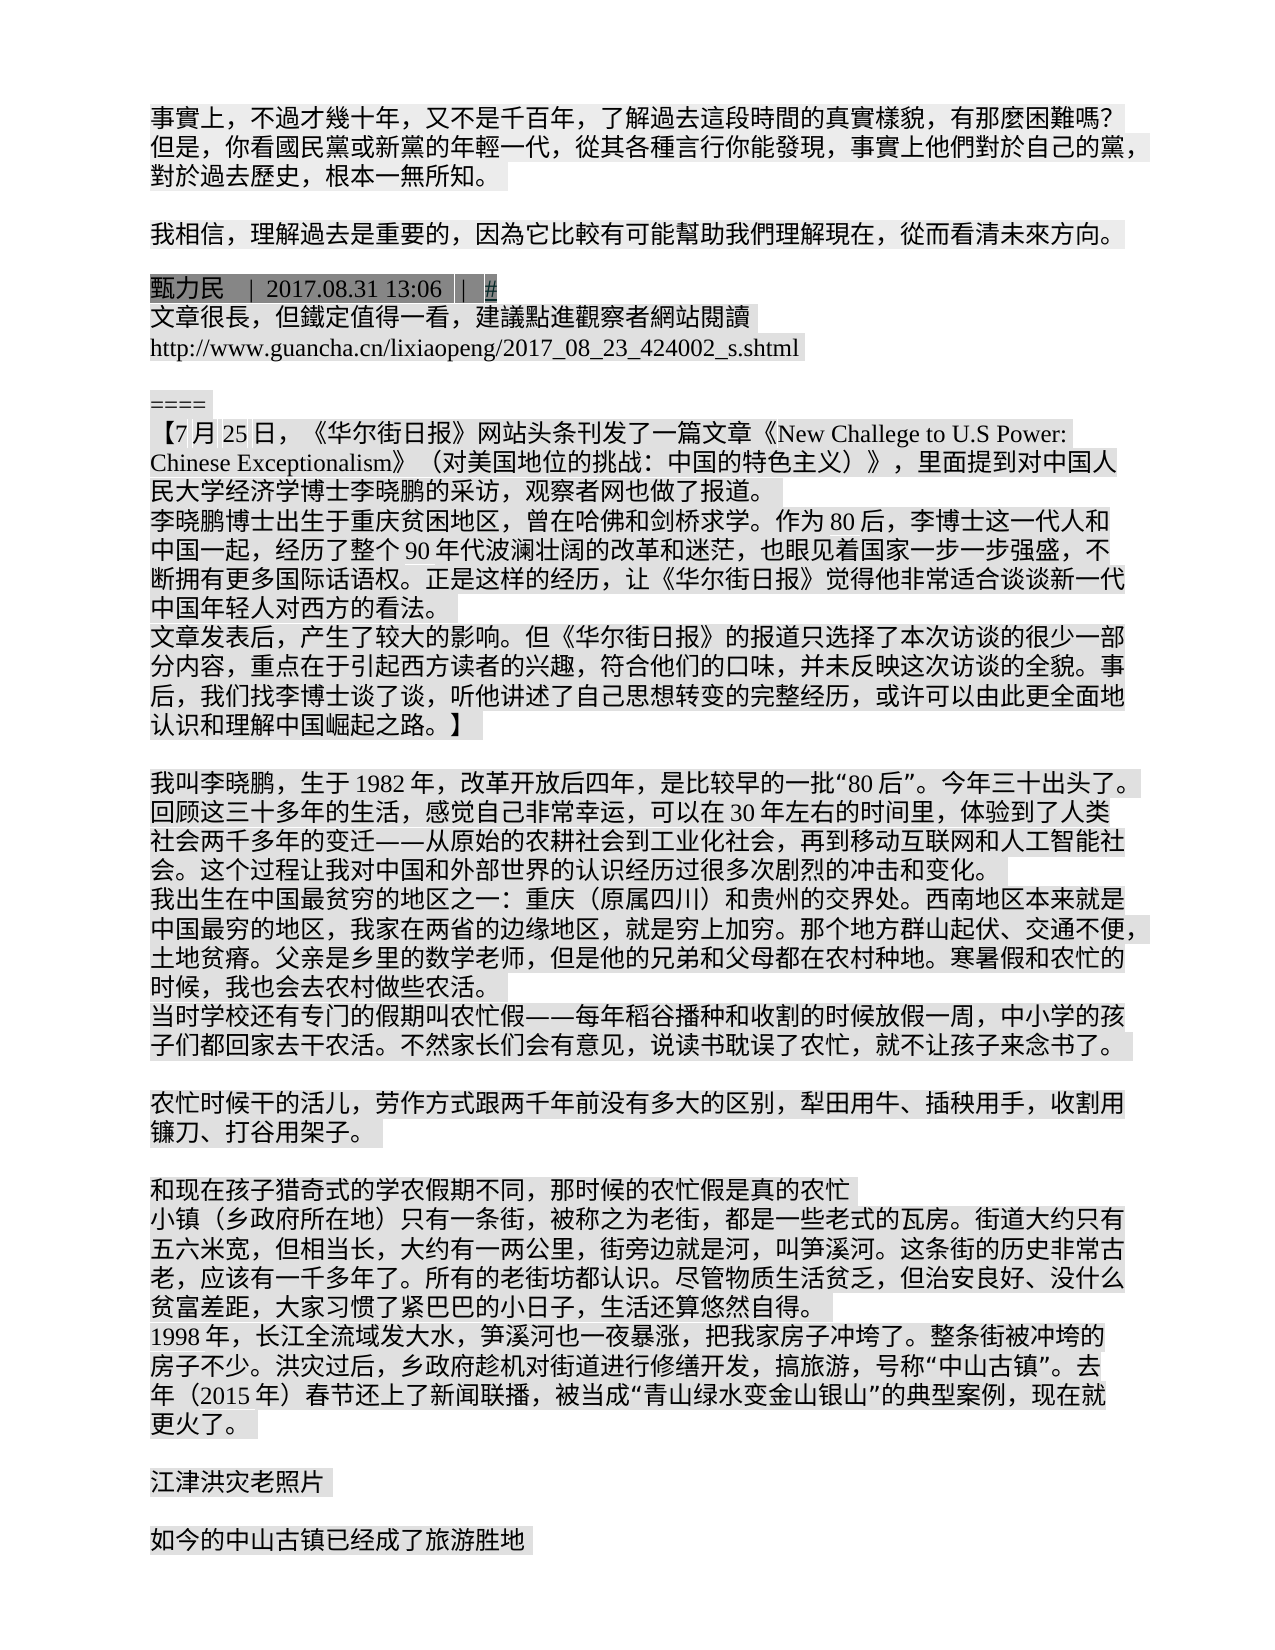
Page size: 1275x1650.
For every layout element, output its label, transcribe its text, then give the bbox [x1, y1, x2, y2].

text 甄力民 | 2017.08.31 13:06 | # [150, 274, 1125, 303]
text 文章很長，但鐵定值得一看，建議點進觀察者網站閱讀 http://www.guancha.cn/lixiaopeng/2017_08_23_424002_s.shtml ==== 【7月25日，《华尔街日报》网站头条刊发了一篇文章《New Challege to U.S Power: Chinese Exceptionalism》（对美国地位的挑战：中国的特色主义）》，里面提到对中国人民大学经济学博士李晓鹏的采访，观察者网也做了报道。 李晓鹏博士出生于重庆贫困地区，曾在哈佛和剑桥求学。作为80后，李博士这一代人和中国一起，经历了整个90年代波澜壮阔的改革和迷茫，也眼见着国家一步一步强盛，不断拥有更多国际话语权。正是这样的经历，让《华尔街日报》觉得他非常适合谈谈新一代中国年轻人对西方的看法。 文章发表后，产生了较大的影响。但《华尔街日报》的报道只选择了本次访谈的很少一部分内容，重点在于引起西方读者的兴趣，符合他们的口味，并未反映这次访谈的全貌。事后，我们找李博士谈了谈，听他讲述了自己思想转变的完整经历，或许可以由此更全面地认识和理解中国崛起之路。】 我叫李晓鹏，生于1982年，改革开放后四年，是比较早的一批“80后”。今年三十出头了。回顾这三十多年的生活，感觉自己非常幸运，可以在30年左右的时间里，体验到了人类社会两千多年的变迁——从原始的农耕社会到工业化社会，再到移动互联网和人工智能社会。这个过程让我对中国和外部世界的认识经历过很多次剧烈的冲击和变化。 我出生在中国最贫穷的地区之一：重庆（原属四川）和贵州的交界处。西南地区本来就是中国最穷的地区，我家在两省的边缘地区，就是穷上加穷。那个地方群山起伏、交通不便，土地贫瘠。父亲是乡里的数学老师，但是他的兄弟和父母都在农村种地。寒暑假和农忙的时候，我也会去农村做些农活。 当时学校还有专门的假期叫农忙假——每年稻谷播种和收割的时候放假一周，中小学的孩子们都回家去干农活。不然家长们会有意见，说读书耽误了农忙，就不让孩子来念书了。 农忙时候干的活儿，劳作方式跟两千年前没有多大的区别，犁田用牛、插秧用手，收割用镰刀、打谷用架子。 和现在孩子猎奇式的学农假期不同，那时候的农忙假是真的农忙 小镇（乡政府所在地）只有一条街，被称之为老街，都是一些老式的瓦房。街道大约只有五六米宽，但相当长，大约有一两公里，街旁边就是河，叫笋溪河。这条街的历史非常古老，应该有一千多年了。所有的老街坊都认识。尽管物质生活贫乏，但治安良好、没什么贫富差距，大家习惯了紧巴巴的小日子，生活还算悠然自得。 1998年，长江全流域发大水，笋溪河也一夜暴涨，把我家房子冲垮了。整条街被冲垮的房子不少。洪灾过后，乡政府趁机对街道进行修缮开发，搞旅游，号称“中山古镇”。去年（2015年）春节还上了新闻联播，被当成“青山绿水变金山银山”的典型案例，现在就更火了。 江津洪灾老照片 如今的中山古镇已经成了旅游胜地 我离开中山，是一级一级考试考出来的。当时还有一级行政区划叫做区，比乡高一级，比县低一级。1996年去区里面读初中，1997年到江津县城读高中。2000年从县里面考到了北京的中国人民大学。念完大学，在博士期间去英国剑桥大学做访学。后来又到美国哈佛做Research Fellow（大致可翻译为“研究员”）。现已回到国内，定居北京，以研究为业。 从中国最落后的地区，从两千年前的农业耕作式的生活方式，到大城市体验工业化社会的生活，又到英美感受西方现代化的生活，跟着大家一起，经历信息化、移动互联网的创新浪潮。人类从农耕时代走到今天，走了三千多年，我在这三十年里亲身体验了一遍，这是我的最幸运之处。 第一次思想颠覆：孔子到底是好人还是坏人 外部世界的快速变化，也急剧改变着我们的思想。我们这一代人对世界、对中国的看法经历了几次很大的变化。有的时候是完全颠倒过来：以前你认为正确的现在全部错了，以前你认为是错的现在全部正确了。而且更神奇的是：还可能再颠倒一次。 我出生的时候文化大革命已经结束五六年了。但文革的影响依然存在。文化大革命时期的宣传材料和图书，很多家庭还保存着。小时候去小伙伴家里玩，从他家床下的纸箱子里翻一些小人书，大部分都是文革期间出版的。其中我印象最深刻的是一套批判孔子的书。 文革批孔，砸烂孔庙牌匾 近年来有关《孔子》的影视作品也越来越多 文化大革命有一段时间批判孔子，把孔子说成是很坏的一个人，是奴隶主阶级的反动文人，成天就想复辟奴隶制度，反对社会进步，主张坚决镇压奴隶们的反抗。我不知道文革是什么，但小人书上的东西看得懂。小孩没有分辨能力，以为书上说的就是对的，认为孔子就是一个大坏蛋，而崇拜书里面跟孔子斗争的奴隶起义英雄。 过了几年，中央电视台播了一个纪录片，就叫《孔子》。那时候我家还没有电视机，对门买了，黑白的，只能收到中央一台，而且只有晚上才有信号，周围的街坊们晚上都跑到对门去看《孔子》。我看得半懂不懂的，但印象很深刻，因为前后对比太强烈了。这个纪录片竟然说孔子是一个伟人！是伟大的教育家，中国历史上的伟人，做出了很大的贡献！而且电视里面还告诉我们全世界有两百多个国家都有孔子像。 这是我第一次世界观的颠覆。第一次发现，原来这个世界对同一个人竟然可以有两种截然相反的评价。以前书上说他是坏人，坏透了。现在中央电视台里面又说他是好人，而且还是一个很伟大的人物。怎么会这样？好坏可以这样颠倒吗？ 后来我上了小学、初中，接受了改革开放的标准化教育，文革的影响慢慢褪去。政治课本上说，党领导人民推翻了三座大山、建立了新中国。但是，党在文革时期犯过很严重的错误，毛泽东同志对此负有不可推卸的责任，他的过错和功劳要三七开。经过改革开放，把文革的错误路线纠正过来了，坚持四项基本原则，以经济建设为中心，国家这才走上了正确的发展道路。对孔子的批判是“文革”时期极左路线的产物。这些，我全都相信了，不再对孔子是一个伟大的思想家、教育家有任何疑问，对毛的看法也与官方一致。 ——不过，家里的长辈们对毛的评价比课本上的还要更高一些。我的父母都来自于贫苦农民家庭，非常敬仰毛泽东。身边的长辈们也几乎都是如此。我还在读初中的时候，爸爸就给我买了一套四卷《毛泽东选集》给我看。我把这四卷翻得烂熟。不过我印象中家里从未挂过毛主席像，而且我们家三代人包括我在内，都不是党员。长辈们对毛的敬仰完全是出于一种朴素的感谢，感谢他让穷苦百姓过上了和平稳定、有尊严、能温饱的生活，而不是出于什么政治立场。 在信息闭塞的小山村，对中国和世界的差距，我并不了解。在读大学以前，我从未离开过重庆，重庆市的市区也只去过那么三四次。政治课本上告诉我们，西方的资本主义制度是腐朽的、反动的、剥削劳动人民。我对此深信不疑。 中学时期，我努力的学习中国政治和中国革命史，崇拜毛泽东、周恩来、邓小平这一些政治领袖。高考的时候，我的政治科目成绩是重庆市第一名。 粮票 我家的生活水平在改革开放以后提高很快。小学的时候还有粮票——每个人每个月吃多少斤大米都要根据粮票配额供应。在配额内，国家统购统销，价格比较便宜，超过配额的部分则花钱也买不到。一个青少年男子的配额是最高的，一个月可以吃32斤粮。我对这个数字印象深刻，每天都盼望着长大，盼望着到了中学以后就可以一个月吃32斤大米了。但等我真的上了中学，粮票制度就废除了。 粮食放开以后，镇上也通自来水了。以前是自己去河里挑水，家里有个大水缸，慢慢镇上开始修自来水管了，一家一户铺进来。 后来政府又投资建了电视转播站，买了卫星信号接收器，给家家户户接入有线电视。我们家也买了一台很小的黑白电视机，可以看见中央一台和二台。1992年，邓小平南巡讲话以后，经济更好了。之后，我们家就买了一个长虹的彩色电视机。家家户户生活的改善很明显，吃的、穿的、用的都有提高。 到乡里的公路很早以前就有，但往农村延伸是在七八十年代。公路修好之后，随着政策放宽，有很多做小买卖的生意人开始跑货物贩运。当时有中山、太和、常乐三个乡镇，大家约定中山三六九赶集，常乐二四八，太和一五七。每三天轮换一次，逢十就都休息。到了赶集这天，周围乡镇所有的人都来这里买东西，小商贩在街上摆摊，各种花色的衣服布料最受欢迎，商品经济日渐繁荣。 第二次思想颠覆：我们普遍相信中国会崩溃 等我1997年到县城读高中以后，和中国以外的事物有了第一次亲密接触。外国的商品开始在县城里出现了，但是很贵。比如电池，国产的电池比较便宜，一块钱一对，而日本产的金霸王电池，十块钱一对，特别特别贵。但使用的时间很长，品质可靠。我们用来练习英语听力的随身听和磁带机，日本索尼的价钱是国产的好多倍。运动鞋，美国的阿迪达斯和耐克，也比国产品牌贵很多。这些外国货，只有家里很有钱的同学才买得起，可以在同学们面前炫耀。西方商品已经进入我们的生活，足以让处在偏远地区县城的我也感受到西方和中国的差距。 这段时期我在思想上受中国特色社会主义教育，没有太大的变化。对我思想刺激比较大的是1999年美国轰炸南联盟大使馆这个事。以前教科书上宣传美国是资本主义帝国主义的头子，大家都觉得美国很坏，但到底怎么个坏法，没有感觉。直到1999年，美国人在轰炸南联盟的战争中，用导弹攻击了中国驻南联盟大使馆，炸死了我们的外交人员，我们才第一次强烈的感受到来自美国的敌意和对国家的威胁。 当时的中国民众群情激奋抗议美国轰炸行为 那一年我17岁，和几个同学印发了一批传单到街上散发。传单上没什么特别的内容，无非就是把新闻报道重复一遍，并表示强烈抗议。我们在通过这种方法来表达愤怒。我们从小接受的历史教育，中国近代以来就不断地遭到西方列强入侵。但那都是历史，这是第一次在现实中感受到国家被欺凌侵略。这种愤怒的感觉是很强烈的，我们不能容忍中华民族再次受到这样的侮辱。 一年后，我抱着这样一种感情到北京开始念大学。 刚进校的时候宿舍没有网络，上个网得跑到校外的网吧去。大一下学期，学校开始在学生宿舍里铺设网线。我在2001年上半年，跟寝室另一个同学凑钱合伙买了一台电脑，是一个台式机，放在寝室上网。 没过多久，9·11事件发生了，美国的世贸双塔遭遇恐怖袭击，大楼倒塌、死亡上万人。当时，包括我在内，全班同学听到这个消息都非常高兴，欢呼雀跃——太好了，美国终于被人教训了！ 此时距离美国袭击中国南联盟大使馆才两年。我们都觉得美国非常可恨，但是也已经知道它很强大，拿它没什么办法。看到它的大楼被飞机撞塌、死了那么多人，而且还都是精英分子，觉得非常开心。 9·11事件不仅是美国的转折点，也是世界的转折点 第二天上课，同学们都无心听课，觉得应该放假庆祝。学校和官方没有任何表态，还是要正常上课。国内的一些文化名人比如余杰发文章批评我们，说我们这种思想是可笑、荒谬的。恐怖袭击是对全世界文明的挑战，是一个巨大的悲剧，中国人绝对不应该幸灾乐祸。 情况变化得很快。没过多久，美国要报复，去攻打阿富汗和伊拉克。这个时候我和很大一部分同学竟然完全支持美国的行动。我们的思想在这段时间发生了剧烈的变化，觉得美国打阿富汗和伊拉克是一件非常正义的事情。特别是打伊拉克。伊拉克总统萨达姆是一个独裁者、暴君，他统治下人民民不聊生，美国推翻他的统治是一件很正义的事情，每次听到美军又打下哪个城市，我们都感到欢欣鼓舞。 从9·11事件到美军攻打伊拉克，也就一年的时间，为什么我们的思想会变化那么大呢？ 这是因为，我们进大学以后接受的思想、看到的东西，和高中时代完全不一样。以前课堂上讲的是国家编订的教材，到了大学，特别是有了网络以后，接触的东西就全变了。 法学院的老师们都是海外留学回来的，其中以从德国、美国回来的最吃香，其次是英国和日本。他们全盘接受了西方法律思想，在课堂上讲授的东西，无非就是美国的民主制度就是好、英国的法治传统多么悠久、德国的法律体系又有多么完善……而中国则不民主、不法治、不自由、没有人权……总之就是全面落后。 90年代的网吧 不仅课堂上老师们这样讲，网上也这么说。那时候国内网络正在建设中，各方面的管理很松散，网上发什么文章都没人管。我看了很多网络文章，各种所谓的高层揭秘，关于历届中国政府高层的各种负面消息满天飞，而中国古代的历史也完全是暴君统治的历史，独裁专制、暗无天日。现在想起来当时看的很多网络文章都是造谣，没有根据的胡说，但当时不知道，反而深以为然。 网络把中国很多深层次的问题暴露出来了。从被严格控制的官方媒体渠道中撕开了一条缝隙。当时中国确实有很严重的问题，最严重就是官僚体系的腐败。我从小也有很深刻的感受。 初中的时候，学校的老师们组织过罢课。因为乡镇政府拖欠老师的工资——这在九十年代在全国都十分常见，大家普遍相信拖欠的工资被政府官员贪污或用于吃喝腐败了。初二那年，有一天晚上我的英语老师从亲戚家吃完酒出来，被六个流氓拦路抢劫。这些人喝醉酒，抢走了他所有的钱物，还要把他丢到河里淹死。在河边被路过的人发现才未能得逞。那帮人第二天被镇政府抓起来了，老师被打到住院，结果这批人竟然很快就被释放了。老师们认为这是走关系和行贿的后果，于是开始罢课、上访。由于教学秩序不正常，我被迫转学。 1998年大洪水，把我家的房子冲垮了。后来一直好多年，我父亲就住在学校提供的一个小房子里，没有空间再给我住。我在外面念书是住校，放假回家就临时给我找地方。我回家一般是寒假和暑假，我父亲的学校也放假了，他便在图书室里铺了个床给我睡，好多年都是这样。当时灾民很多，我们家还算情况比较好的。但就是这样的情况，在救灾过程中，依然出现了镇政府官员贪污救灾款、救灾物资的现象。这让我们非常愤怒，又有很多街坊参与组织上访、告状。 类似的事情还有很多，政府的官员，从小就给我留下了十分腐败的印象。我考大学的时候报考法学专业，也是因为有这么一个理想，认为法律、政治这种东西能够改变中国的现状。 当时我十七八岁，觉得这些东西肯定要改变，但不知道要怎么改变。我有了这些经历，又受到大学课堂上老师们宣传的、网络上文章讲的西方民主法制的影响，思想很容易就发生了改变，觉得西方的政治体制非常好，应该用它来改变中国。我开始认为，中国的政治体制，是非常坏的，中国历史，也非常糟糕。 这是我自孔子从坏人变好人以后，遭遇到的第二次思想颠覆。我发现以前所相信的东西竟然又都是错误的或者虚假的。 那时候我和身边的同学们普遍相信，这个国家的体制用不了多久就会崩溃，后来的人一定会学习欧美走美式自由民主的道路。当时我们人大法学院有几位法学泰斗，已经退休了，年轻老师嘲笑他们是“社会主义法学的最后堡垒”。在年轻一代，无论老师和学生，我感觉已经没人再相信什么“社会主义法学”了。大家全都是学的西方那一套东西。 市场上类似的书也很多，我印象很深的是一套在美国生活的华人写的介绍美国制度的书，叫《近距离看美国》。其中有一本叫做“总统是靠不住”的，讲的是尼克松的水门事件。这个事情在中国看起来令人觉得不可思议：一个总统犯了窃听政治对手的错误，这看起来并不是什么大不了的事情。但美国的体制通过一套一套的程序，居然就让他下台了。在这过程中，他试图让司法部长干预调查，但是在制度面前败下阵来。 尼克松因水门事件下台，这在当时的中国看来是不可思议的事情 难道中国不也应该有这样的制度吗？我看到有很多中国的官员犯的错误严重的多，却依然可以在自己的位置上高枕无忧，这显然是应该改变的。 大学四年，我花了很多的时间，在图书馆里阅读了很多西方的社会、经济学、法学名著。我想要深入的了解西方的政治经济体系，将来可能对中国的改革有好处。都是那些很传统的启蒙思想家写的西方经典，比如孟德斯鸠《论法的精神》，卢梭《论人类社会不平等的起源》，此外看了很多关于美国宪法的书，诸如美国制宪历程、美国著名的宪法案例集等等。 看书、上网、听课，从各个角度我得到的信息都是一样的：中国落后了，西方才是人类文明的灯塔，我们应该努力让中国变成西方的样子。像张维迎、茅于轼这些媒体上经常出现的鼓吹中国只有走西方自由民主道路的“舆论领袖”，被我们视为先知和英雄。 2003年，发生了一件轰动一时的大事。一个叫孙志刚的年轻人在广东被城管抓起来打死了。当时中国有收容遣返制度：如果到北京、深圳、广州这种大城市而没有合法居住证明的，可能会被城管、警察抓起来遣返回老家。在这个过程中，被遣返者的人身自由会遭到限制，中间就可能被监管人员敲诈勒索或者虐待。 在有一次班会课上，班主任老师跟我们讲，说学校来了一个新老师，手续还没有办好，突然间这个人就消失了。学校四处打听，才得知是因为出门逛街遇到警察查证件，被当成无业流民收容，送到昌平去筛沙子了——也就是先在京郊地区强制劳动一段时间，把回家的火车票钱挣出来，再遣返回到老家去。后来学校派人去给接出来了。 在强制收容遣返过程中，出现人员意外死亡的情况应该并不少见。但孙志刚事件能影响这么大，主要还是因为他是一个刚毕业的大学生，容易引起大学生这个群体的共鸣——谁也不想以后出来工作会莫名其妙被人抓起来打死。这个时候中国重点高校几乎全部铺通了网线，大学生们都可以在宿舍自由的上网，高校的网络群体出现了，网络舆论爆发的条件已经成熟。 孙志刚死亡事件爆出来之后，有记者去深入调查了这个事情，文章便在网络上迅速的传播，大家非常愤怒，人大法学院几个博士还签名上书，要求彻查这个事情。我们在网络上不停的呼吁、抗议，甚至还商议组织在某一天在北京、上海、广州、深圳示威。活动最后没有组织起来。但是已经造成了很大的舆论压力，惊动了中央高层。最后这件事情得到了比较妥善的解决：两个主犯被判处了死刑，还有几个从犯被判处了无期徒刑，判的非常重。很快，政府宣布废除收容遣返条例，对无业游民从强制收容遣返改为非强迫性的救助。 孙志刚事件后，收容遣送制度被废除 孙志刚事件可能是中国进入网络社会的一个标志性事件。网络言论并不限于为孙志刚伸冤，而是纷纷指向整个国家体制。这种言论在网上影响力之大、传播范围之广泛，说明在会上网的大学生群体中间，已经有了一定的共识：中国的政治制度一定要做某些彻底的改变。大家普遍认为西方世界非常美好，中国的制度则应该学习西方。普遍的说法是，等改革开放以后的新一代年轻人成长起来，中国就一定会全面学习西方。 这种思想一直持续到2008年我出国以前。 第三次思想颠覆：中国确实有很多很厉害的地方 出国以前，我逐步也意识到中国变得越来越强大，而并非网上有些文章讲的那么一无是处。随着中国经济持续高速增长，网络上、课堂上、社会上有关中国前途的争议越来越激烈，并不再是那么一边倒了。2004年，我的一个讲经济的老师，在课上给我们说：他们去美国、英国玩，从国外买东西带回国内，打开包装发现尽然都是made in china。这种情况已非常普遍。听到这种事情，很难不对中国产生一种自豪感。 中国成为“世界工厂”这个词已经流行起来，在报刊杂志上频繁出现了。我们知道工业革命之后，英国是世界上最强大的国家，是老牌世界工厂。现在中国也成为了世界工厂，这似乎很是一件了不起的事才对。但也有一种声音说，中国制造是低端制造，而且是以牺牲底层劳动者的健康和生态环境为代价换来的，发展模式不可持续，真正高端的东西还是在发达国家。 2007年的时候我和一个同学辩论。他认为中国快完蛋了，粗放的经济增长已经耗尽了这个国家的自然资源和劳动力资源。我认为中国经济仍然会高速发展，并不会崩溃，中国有足够的时间在经济正常发展的过程中逐步推动政治体制改革，最终走上西方自由民主道路。他举了很多例子，说中国的高端产业跟世界先进水平还差的很远，根本没有希望追上。 当时我觉得，这个东西可以一步一步来的。我们二十年前什么状态，现在是什么状态？中国的产业链虽然低端，但薄利多销，挣的钱也不少。只要有钱，高端的产品我们可以投入研发、可以收购、可以招聘外国的高级人才。总之，只要经济发展起来，这些差距都是可以追上来的。我当时已经有这种思想了，觉得中国在经济上可以变得强大，但这样的想法还不足以改变我对东西方政治体制的认识。 另一件促使我思想转变的大事情是美国2007年爆发次贷金融危机。我喜欢上网看《经济学人》网站上的文章，2007年以前的《经济学人》，总说中国这不好、那不好，都是问题。但是美国金融危机爆发以后，《经济学人》上集中发了很多文章，说美国出现了这么严重的问题，中国却还在高速增长，这是西方世界始料不及的。很明显能感觉到，西方世界已经有很大一部分人认为中国崛起是一个不可阻挡的事情。特别是2008年中国奥运会，让西方对中国刮目相看。但也有一些舆论领袖认为，政府花大量的钱，建了很多豪华的体育场馆，是一种可怕的浪费，就是为了一个面子工程，奥运一过，这些提前透支的财富会让国家经济陷入萧条。 奥运会过后，我就去了剑桥。剑桥是一个很古老、很漂亮的地方，我以前没有在那么漂亮的地方学习和生活。我是抱着朝圣的心态去的，那地方对读书人而言确实是一个圣地。在剑桥的生活很愉快，但也让我观察到了西方社会存在的问题。 跟国内一个很直接的对比就是银行系统。到了剑桥第一件事情是要办一张银行卡，首先没有排号机。中国任何银行都有排号机，而在英国的银行只能人工排队，效率很慢。在银行窗口提交了所有证件、办完所有手续以后，还需要至少等七个工作日，银行会把卡寄到我的地址去。我觉得很惊讶，在中国办一张银行卡是一件很简单的事情，直接有办卡机、身份证一扫就可以打出来。我很震惊：为什么西方发达国家效率低到这种程度？ 我去坐伦敦的地铁，比北京的更破，价格却是北京地铁的几十倍！一张地铁票四五英镑，价值六十多元人民币，而北京当时是两块钱随便坐。伦敦这个城市好像也就这么回事，没有多么好。伦敦金融城还可以，但跟上海陆家嘴相比也差的很远。我去了英国很多城市，感觉这些个地方，文物古迹自然风光倒是很值得一看，但看不到一个世界强国的痕迹。 伦敦地铁站 上海地铁站 在英国各地，都有人乞讨。我去苏格兰旅游，一些看起来穿着很时髦的年轻女士也坐在街上乞讨要钱。冬天大雪天，走在剑桥的街上，有乞丐抱着一条狗要钱，我也会给他一个英镑。我觉得这个社会还是问题很多的。 后来我又获得了去哈佛做研究的机会。到了美国以后，我对西方世界的看法变化就更大了。哈佛是一个很开放的学校，跟剑桥差异很大。剑桥保守、严谨，大家更关心纯学术，而对外部世界最新的变化不太敏感。哈佛这不一样，每天都在讨论热门话题。而当时中国就是最热门的话题。 这时已经是2010年。金融危机以后这个世界变化很大。我发现，原来有很多美国一流的学者竟然也认为中国非常厉害。他们认为中国崛起会挑战美国的世界霸主地位。 在国内，我听到的基本都是关于中国如何如何差，而美国如何如何好的言论。我想不到中国在美国精英们眼里，竟然已经如此强大。这样看来，中国还确实是有很多很厉害的地方。 我在哈佛的同事中有一个在中国工作多年的日本朋友，曾经担任日本央行驻中国的研究部门负责人。他告诉我中国一定会超越美国，还给我看了很多他的研究材料。大量的数据表明中国在2008年的经济结构大约相当于日本在20世纪六七十年代而不是八九十年代。就算房价像过去几年一样继续一路狂奔，中国要重蹈日本泡沫经济的覆辙，也至少还有二三十年的高速发展空间，而那个时候中国的经济总量肯定已经大大超过美国了。我认为他的材料很有说服力，同时也决心在未来二十年为中国找到解决金融地产畸形发展的方案。 美国社会跟英国社会比，问题可能更多。比如流浪汉、乞讨的现象比英国更严重，贫民窟在各大城市随处可见。在地铁站台上，时不时就会钻出来一个人，向我讨钱。这种情况很普遍。 此外，美国的社会治安也比英国更糟糕。在大城市，中国人都不敢去downtown黑人聚集区这样的地方。我的邮箱经常收到哈佛或者波士顿警方发的一些消息，说城里又发生了枪击案或者有人因为抗拒抢劫而受伤，提醒大家遇上了抢劫不要反抗。在中国学生中流传着一个经验：钱包里带上20美元现金，遇到抢劫就给劫匪。如果多于20美元损失比较大，但如果少于20美元，劫匪可能就会伤害你。这似乎是一条劫匪们的潜规则。 美国黑人聚居区 在中国的城市，治安状况要明显好得多。大晚上一个人出去随便逛，绝对不会有安全上的担心。这也带动了夜市经济的繁荣，晚上出来吃吃喝喝四处闲逛成了许多普通中国城市居民的生活习惯。美国社会不仅离一个理想社会有差距，就算跟中国社会比起来，也有很大差距。中国在城市基础设施建设方面也和美国全方位拉开了差距。落后的公交系统，脏乱破旧的城市街道，坐地铁也不够方便，银行的服务效率则跟英国一样低下。 在哈佛那段时间，《华尔街日报》发了一篇比较轰动的报道，一位被称为“虎妈（Tigher Mother）”的华裔母亲讲述自己培养孩子的经验。这位母亲用中国式的严厉教育培养出了两个非常优秀的孩子，她坚信中国的教育模式比美国更好，对孩子的严格要求不仅让他们更优秀，还可以让她们更快乐。她认为快乐不是依靠放任自由获得的，而是通过严格要求和训练让孩子不断取得进步，从进步中获得。 虎妈和她两个优秀的女儿 她讲了两个故事，一个故事是跟自己的女儿斗争，强迫她练习钢琴。这个过程十分辛苦，但女儿在掌握了钢琴技巧以后可以在学校登台表演。表演成功令女儿激动万分。虎妈认为这才是父母给予孩子的真正的欢乐。而她有一个美国朋友，对女儿非常放任，任凭她荒废学业，胡吃海喝，最后他女儿长得很胖而又什么都不会，当父亲的还叫她“我最美丽的天使”。但他女儿私下告诉“虎妈”，她知道父母在骗她，自己既自卑又抑郁。 “虎妈”的文章向西方世界表明了中国人对自己文化的自信正在恢复。中国的教育模式很明显优于西方。即使在西方国家内部，华裔培养出来的后代总体而言也比外国小孩优秀。在美国和英国的大学里，华裔大学生所占的比例，远远高于他们在总人口中的比例。越是顶级名校，这种趋势就越明显。 早在2004年——我还完全沉浸于从经济政治上学习西方道路的年代——我就写了一本书，叫做《学习改变命运》，认为中国不应该被西方所谓的“素质教育”所迷惑，应该坚信应试教育就是最好的素质教育，学好数理化就是最好的素质。当时的主流舆论对高考制度口诛笔伐，认为它作为科举考试的遗毒被现代西方素质教育取代是历史的必然。《学习改变命运》可能是国内第一本系统为中国考试制度和基础教育体制辩护、反对抛开考试谈素质的畅销书。虽然中国在政治经济体制上全面落后于西方，但至少在基础教育方面做的很好，数学物理的基本逻辑没学扎实就去搞什么创造性思维，就是在祸害我们的下一代。 《学习改变命运》是我第一次以公开的形式发声，反对中国盲目学习西方。虽然只局限在基础教育这么一个很小的领域，但火种已经埋下。等我读到《华尔街日报》有关虎妈的报道时，仿佛找到了知己。 十多年前有关基础教育的思考，这些年对中国经济的观察，到英美留学的感受……这些东西都串了起来，让我开始有了一种朦胧但明确的想法：中国这些年的经济高速增长，不是偶然，也不是因为简单的学习西方，而是因为我们从文化教育到政治经济，都有一套不同于西方甚至可能是优于西方的东西。中国的制度，不是大部分落后和局部有优势，而很有可能是整体上优越于西方。 这个国家会好吗 回到中国以后，我带着这个想法去读很多书，回想自己过去多年的所见所闻，很多困扰自己多年的疑问逐渐变得清晰起来。 2011年的4月19日，我读到了张五常写的《中国的经济制度》。他在书中公开宣称，中国的经济制度是全世界最好的。张五常与一般的经济学家不同，他是被西方主流经济学认可的大师。他这样讲，实在是对我颇有些震撼。书中有一句话令我有茅塞顿开之感： “我可以在一个星期内写一本厚厚的批评中国的书。然而，在有那么多的不利的困境下,中国的高速增长持续了那么久,历史上从来没有出现过。中国一定是做了非常对的事才产生了我们见到的经济奇迹。那是什么呢？这才是真正的问题。” 张五常把中国经济制度的优势归结于县一级地方政府之间存在的竞争。受他的启发，我把多年的理论串起来。我硕士是区域经济学，博士是城市经济学，都是研究中国的地方经济。在硕博期间，我跟着我的导师走遍了中国很多很多地方，和地方政府有很多接触和沟通。我所看到的是，中国政府在推动经济发展方面可以说是殚精竭虑，花了巨大的心血，把经济发展起来，让人民过上更好的生活。我见过的几乎所有市县区的书记、市（县、区）长以及规划、发改这些重要部门的领导，都在超负荷的工作，“五加二、白加黑”是常态。背后当然有一些贪污腐败的事情，但政府官员们努力的成绩仍然应该充分肯定。 中国的政治生态中，一个人被提拔起来，也许需要走后门、跑关系，灰色收入也广泛存在。但基本前提仍然是：必须要在自己的职位上干出成绩来才可能被提拔。操守有问题被提拔的不少，但能力平庸、没干出成绩来就被提拔的很少很少。官员晋升的竞争机制非常激烈，我们在各地调研过程中，明显感觉到，如果某个地方经济增长快、GDP高，地方官员就会自信满满地向我们介绍经验。有的地方经济增长比较慢，官员介绍经验的时候都缺乏信心，比较紧张，压力也很大。GDP考核机制让地方政府竞争性的去搞投资、拉项目、招商，成为中国经济增长的重要动力。有很多人预言这种做法会导致经济崩溃，然而这样的预言总是失败。 把张五常的理论和我所接触的实践结合起来之后，我重新来认识中国的政治经济制度，发现它确实有很多优于西方政治经济制度的地方。我是研究城市经济学的，但是我的博士论文相当离经叛道，纯粹是在一个宏观经济学的方面写的论文，主题很大，力图构造一个新的经济学理论来解释中国的经济。 最终思考的成果，就是我在2012年以博士论文为基础修改出版的《这个国家会好吗——中国崛起的经济学分析》一书，这本书在张五常的基础上对中国经济制度作了更全面的阐述，也标志着我再一次完成了巨大的思想转变——从坚信中国应该走西方道路，变为坚信西方应该学习中国走中国道路。 在这本书里面，我认为中国制度的优势在于：把市场经济制度和职业化的政治家制度结合起来，实现了市场与政府的合理分工，并维持政治和资本的势力均衡。 在政治制度上，我认为政治家的选拔不应该采取公开竞选、一人一票的形式。口头承诺和舞台表演的竞选更适合挑选演员而非官员，也更适合利益集团在幕后进行操纵。政治治理是一项高度复杂的工作，政治家应该以政治为终身的职业，从基层做起，终生学习和锻炼如何管理政府。不能让什么影视明星、房地产商、投资银行董事长之类的社会名流，前半生拼命赚钱，在专业领域功成名就之后，半路出家来“玩”政治。只有在政治实践中经受住了物质利益的考验、干出了有利于国家和人民的真实成绩的人物，才能被提拔到更高的位置上。当总统的，应该先当好州长；当州长的，应该先当好市长县长。像奥巴马和特朗普这种毫无政治实干经验的人直接当总统，对国家的长治久安并无益处。这方面，西方应该向中国学习。 在网络时代，中国的政府明显比西方国家表现出更强的适应能力。大部分网络热点问题都能得到迅速的回应和公正的解决，很多官员因为网络曝光了他们的错误言行而被免职、撤职甚至坐牢。孙志刚案件引发的舆情看起来是对旧体制的冲击，但政府迅速严惩罪犯并取消了收容遣返制度。我后来又参与过邓玉娇刺死官员案、刘涌死缓案的网络抗议，最后邓玉娇无罪释放、刘涌被改判死刑立即执行，这些事情中国政府的反应都是迅速而公正的。 相比之下，西方的议会制普选制民主政府，面对类似的突发事件则总是反应迟钝而且官僚主义作风严重。最令我印象深刻的是金融危机以后美国爆发的“占领华尔街”运动，人民起来抗议金融业的过度贪婪。这次运动在网络上反响极大，而美国传统媒体则冷漠以对，报道的很少。美国总统奥巴马声称自己站在抗议者一边，然而他除了嘴上说说以外，什么实质性的举动也没有做。 占领华尔街运动 这场运动最后被警察镇压了下去，一些积极分子被以毁坏私有财产的罪名判刑。有人认为这是民主制度的优势，总统也不能胡作非为。然后我却认为这样的民主制度实际上是一种无人负责的制度，政治家们都把责任推给民主程序，利用所谓的权力分立体制来“和稀泥、踢皮球”，拒绝做出实质性改革。人民要求变革的呼声主要体现在政客们的嘴上，而不是实际行动中。 在经济制度上，我认为无节制的自由市场不可取，它必然导致不合理的两极分化。土地和自然资源等非个人所创造的财富应该由政府负责分配，而企业家和社会资本则应该专注于创造性的领域，比如互联网创新和科技产品等等。一切经济制度，都应该围绕一个基本原则来展开：鼓励人们去创造对他人有益的财富，然后从中获得利益；而反对人们从占有存量财富甚至掠夺他人的合法财富中发家致富。金融、房地产和煤矿等产业中的大量财富从现在的法律制度框架来看是合法的，但是从经济制度本身的伦理来看，是不合理也不应该合法的。 国有资本控制国家金融命脉、土地财富、矿产资源和通讯交通等自然垄断领域，非常必要。所谓的“企业家精神”并不总是好的，它可能被用于为社会创造财富，也可能被用于掠夺社会财富——关键看制度安排。如果一切经济资源全盘市场化，中国的企业家们可能就不会花时间去研究如何生产一流的商品、搞科技创新，而是花心思去低价收购煤矿、廉价拿地开发房地产、投机股市制造泡沫等等。 “企业家精神”不是自由放任放出来的，有一半的市场竞争是逼出来的，还有一半是政府监管逼出来的。只有一个有力的、独立的、廉洁的政府，监管住那些掠夺存量财富的渠道，企业家们的聪明才智才会真的用到创造性的为社会生产财富上来。这方面西方也应该向中国学习。而中国过去的某些改革，过度学习西方，实际上也让自己走上了歧途——金融地产暴富、实业生存环境艰难，就是这种错误路线的集中体现。 （此书作为博士论文于2012年3月提交评审，出版稿完稿于2012年6月，出版日期是2012年9月，都在十八大召开之前，它的思想跟十八大以后的新政策新格局并无关系。但《华尔街日报》的文章将我思想的转变和十八大以后的一些变化联系起来，应该是为了更好的吸引西方读者的眼球，与我所陈述的事实并不完全符合。） 这个国家会更好 我的思想变化大概就是这么一个过程。在同龄人中应该有一定代表性。比我更年轻的90后、00后一代，像我以前那样认为中国应该完全学习西方体制的比例已经不高了。90后、00后经历的变化比我们更少，在他们有政治意识的时候中国就已经成为了世界第二大强国，如果告诉他们西方的制度多么多么好，他们也不太会接受。他们从小就比较自信，从根子上认可自己的国家。 网上流传一句话：“一出国就爱国”。中国向全世界派遣留学生，西方国家也很欢迎来自中国的留学生，他们乐观的认为大量的留学生会认可西方的制度并用它来改变中国。但最后的结果可能会正好相反。好多人不出国，还不知道中国这么好。真正到了西方国家留学，才发现中国优点非常多——政府办事效率、治安情况、基础设施建设、医疗成本等，中国都好太多了。随着中国经济发展越来越好，世界和中国的差距只会越来越大。在这种情况下，这一代对中国的政治经济制度一定是越来越有信心。 我们在大学期间曾经顶礼膜拜的意见领袖，像茅于轼、张维迎这些人，片面主张中国应该学习西方，他们的论调不仅被转变了思想的80后抛弃，在90后、00后中间也越来越没有市场，越来越不受欢迎了。 尽管现在我在诸多观点上都与茅、张等人截然不同，但我对他们还是保持着尊敬。因为我知道他们为什么会这样想，我也曾经抱有跟他们几乎完全一致的观点。张维迎说他在西北当过好多年农民，茅于轼说他在上个世纪六十年代初亲眼看见好多人死于饥荒。我只干过农活，没真当过农民；见过贫穷，没见过穷得饿死的人。但我也可以想象，如果把我放到跟他们一样的环境下，见到如此穷苦的中国和命运如此悲惨的中国人，我也会认为当时中国的制度出了大问题。如果我在八十年代就出国留学，对比西方的强盛和中国的贫穷落后，我也会大力鼓吹西方制度的优越性，主张大力学习西方，从科学技术到经济体制到政治制度都要学。 但时代不一样了，我们这一代人，以及后面的90后、00后看到的、亲身感受到的社会问题，既不是国家贫穷落后，也不是体制僵化不灵。国家已经强大了，计划经济体制则早已被摧毁，政府只能在有限的范围内调动经济资源，官员们在网络舆论的监督下不再能够任性妄为。个人可以自由地变换工作或者创业，只需要一张火车票就能自由地从一个城市迁往另一个城市。计划经济时代缺乏选择自由，现在是选择太多无法适应。这种情况下，夸西方、赞自由、骂体制的那一套传统布道方法，在年轻人中间当然会越来越没有市场。 我们这一代人所感受到的问题，是在一轮又一轮的房价和物价上涨中，实体经济发展越来越困难，投机分子甚至违法分子反而可以赚取巨大的财富，个人发展的机遇在丧失，贫富差距急剧扩大，医疗、教育、土地等基本生存发展资源的分配越来越不公平，不同社会阶层之间的流动性在下降，整个社会的价值观在被金钱迅速扭曲。随着政府管制的放宽，各种非法集资、传销活动、带有诈骗性质的高利贷、“莆田系”医疗骗局、电信诈骗正在一轮一轮的洗劫普通人民的积蓄和财富。 而这些问题，很明显和过度的市场化和自由化密切相关；这些问题，很明显是当代西方自身都不能解决甚至搞得比中国还要严重的问题。这个时候布道士们再来向我们鼓吹市场万能，鼓吹西方制度先进，当然会遭到冷漠的对待。 中国过去一百多年的探索史，每一代人遇到的难题不同、提出的解决方案不同，最后的成果也都有利有弊。后一代人对前一代人的探索，往往是既有继承，也有扬弃。 孙中山他们那一代人，要解决的问题是，是“驱除鞑虏、恢复中华、建立民国、平均地权”。他们学习西方的自由民主制度，推翻了满清的统治，建立了民国，但平均地权却没有实现。消灭皇权以后，找不到凝聚国家的力量，中国陷入了军阀混战的泥潭。军阀们对内依靠地主豪强，对外投靠帝国主义，搞得国将不国、民不聊生。 毛泽东为代表的第一代共产党人，要解决的问题就是彻底结束军阀混战，推翻压迫人民的三座大山。他们学习同样来自西方的马克思主义、学习苏联，用底层革命的方式完成了国家的统一，重建了有力的中央集权，实现了从农业国向工业国的转变。但苏联式的计划经济体制把政治权力和经济资源全部掌握在官僚集团手中，社会多元化不足，导致了严重的社会经济活动僵化和官僚集团特权化。毛在晚年试图通过文化大革命来解决这个问题，但直到他去世，问题还是很严重。 主导改革开放的那一代人，他们需要解决的问题就是打破苏联计划经济体制，恢复社会活力。这一次改革的主要思想导向，就是学习西方的市场经济制度。取得的成就是中国经济的高速增长，成为了世界第二大经济体。 在这个过程中，出现了一大批像张维迎、茅于轼这样主张全面学习西方的知识分子、舆论领袖。虽然他们的观点从根本上来讲，是不对的，但从客观效果上来看，在八九十年代，确实促进了中国学习西方有益的东西——国有企业官僚主义严重，学学西方现代企业制度；计划经济体制僵化，引进市场竞争机制增加活力，这些当然都是有益的。我认为他们对国家的影响，总体上功大于过，在主观上也是真心为了让这个国家变得更好。有些激烈反对他们的人，将他们斥之为“汉奸”、“西方的走狗”等，我不赞成。 但跟之前的几次大变革一样，改革在取得成绩的同时也伴生了许多问题。这些问题，不仅是之前的历史遗留下来的问题，还有很大一部分是改革本身带来的新问题。为此，必须有新的方案来解决。若还是依靠以前的路径，试图主要靠学习西方的政治经济制度来解决，是肯定行不通的。那些曾经远赴西方学习先进经验、回国引领风气之先的精英分子，如果不能及时转变观念，就可能就会从改革的推动者变成绊脚石。这种情况在过去中国一百多年的历史上，已经反复出现过多次。 不要以为我们主张中国体制优于西方，就不主张变革。我们所倡导的变革比西方布道士们所主张的更大而不是更小，只不过在方向上有所不同。错误的改革方向比不改革更糟，所以当他们试图把中国的优点说成缺点的时候，我们就要坚决的纠正，为的不是拒绝变革，而是找到正确的变革方向。 时代变了，中国一方面有信心对外宣传我们制度的优越性，并且鼓励全世界都来向我们学习；一方面还要坚持内部改革，以保证我们始终处在人类社会制度创新的最前沿，而不会被我们的学生超过。这两个方面同时都要做，并不矛盾。若有人一听见我们为中国的制度辩护，就认为我们不懂得变革，我们是不会同意的。 对于那些积极为中国介绍西方先进经验的上一代思想舆论领袖们，如果他们不愿意改变自己的观点，那么我们希望能和他们握手道别，感谢他们曾经为国家进步作出的贡献。如果他们不愿意和我们握手，那么就挥手道别。总之我们会向前走的。我们知道他们曾经对我们寄予厚望，希望我们按照他们的想法来完成中国彻底的西方化。但我们最后还是选择另外一条路，跟他们所主张的不是截然相反，但肯定大相径庭。中国会变得更好的，我认为这在总体上仍然符合他们的心愿。 [150, 303, 1125, 1555]
text (續) 不光是島外對於島內狀況解讀與認識上的不精確，即便是島內不同時空下的人，對於歷史與相關辭彙的理解，同樣可說是一片空白，幾乎是呈現一種 "去歷史" 的現象；一講起歷史，往往憑空想像，道聽途說，以訛傳訛，與真實狀況相去甚遠。在 "去歷史" 這一點上，綠的不用說了，支持綠的年輕一代，基本上就是活在一堆純屬虛構的謊言裏，蠢到難以想像。但是，藍的這一邊就有多高明嗎？當然也沒有。 比方說，經常可聽到藍的這一邊在罵什麼綠色恐怖與獨裁，如果這只是一種 "比喻" 或 "修辭"，那無所謂，玩弄文字畢竟是一種自由。但你若當真，那就完全失真了。綠營怎麼會稱得上恐怖或獨裁？這些人渣跟過去國民黨一樣，一樣箝制言論自由，一樣造謠抹黑，但是手段完全不一樣，人渣們哪來什麼本事和膽量實行高壓恐怖的控制？把這些辭彙冠到這群沒出息的人渣頭上，對他們只是一種完全失真的抬舉。 蔣家年代那才叫做恐怖，稍有不敬，或連不敬也根本談不上，動不動是會死人的，得家破人亡打入黑牢抓去刑求得皮開肉綻。哪一個嚴肅的黨外參與者不曾想過自己如何面對刑求？如何避免拖累家人的生命安危？哪一個嚴肅的黨外參與者不曾被跟蹤被監聽被恐嚇被威脅家人安危？當然，一樣是黨外人士，水平差很多，一大半是玩假的，根本不會有任何危險。我指的黨外，是真正意義上、付出各種痛苦代價的參與者。 比方說，林義雄當年假釋出獄辦喪事，走在台北街頭，家家戶戶往往得緊閉門窗，連看一眼都不敢，深怕因為多看一眼而惹禍上身。你去眷村發傳單試試，看你能有幾條命全身而退？我家開電影院，每年蔣介石生日那天，規定公共場所必須張燈結彩喜洋洋，我們家的一名負責繪畫電影看板的學徒，未成年，書讀不多，只是把 "慶祝蔣總統誕辰" 的 "總" 寫錯，寫成 "糸鬼"，立即被抓去打個半死，說他詛咒蔣公早日變成 "鬼"，我父母好不容易才把他救出來。 同樣是我們家電影院裏的一個售票員工，她老公當年在大陸上曾經因為饑荒，糊里糊塗參加了一個左派遊行，舉著 "反饑餓，反剝削" 的牌子。這麼古老久遠的事，連當事人自己都忘了當年年少的這麼一件事，但是有一天，情治單位一堆特務居然拿著一張照片來認人，把他抓走，說他反政府。 無數這樣的例子哪講得完。現在蔣家宛若過街老鼠，"辱罵蔣家" 居然變成智障覺醒青年的時尚活動。但你知道嗎？比方說1986年5月19號，戒嚴令底下史上第一次的群眾抗議，當時蔣經國還在世，依照戒嚴法，"聚眾抗議乃唯一死罪" 的情況下，當我要把那條 "反戒嚴、抗蔣家" 的巨大白布條公開舉起來時，必須有多大的決心；事先早已寫好遺囑，存心不要這條命了。 這才是恐怖統治。可是，在人渣黨的主政下，他有什麼本事進行什麼綠色恐怖的箝制與鎮壓？規模太小了，小到笑死人。這哪叫什麼恐怖？人渣黨的惡行並不在於為惡的手段之殘暴，而是在於它滿口仁義道德，一肚子男盜女娼，以各種美好理想做為一種挑撥仇恨與斂財奪權謀取私人暴利的廉價工具，不惜以眾人長遠生存權益，變換成個人一己私利。這樣一種對於基本善惡是非與價值的操弄與傷害，惡行程度當然遠遠比黑牢槍炮之血腥鎮壓還更加惡劣無恥，但它畢竟不是行使過去國民黨那一套暴力鎮壓或甚至謀殺。 不管是新黨或國民黨，有時看他們義正辭嚴的模樣，看了實在很討厭，憑什麼擺這種嘴臉呢？你罄竹難書的暴力惡行與血債，你自己難道就當做根本沒這回事？直接把這一長段長達半個多世紀的恐怖歷史給剪掉？凡是真的愛護這兩個爛黨的人，特別是年輕一代，應該多懂一點歷史，對自己的黨好好做個清算與批判，償還這無數暴行，那才是愛黨之道，而不是只會一味罵民進黨，罵得好像自己的黨多麼英明正直似的。 事實上，不過才幾十年，又不是千百年，了解過去這段時間的真實樣貌，有那麼困難嗎？但是，你看國民黨或新黨的年輕一代，從其各種言行你能發現，事實上他們對於自己的黨，對於過去歷史，根本一無所知。 我相信，理解過去是重要的，因為它比較有可能幫助我們理解現在，從而看清未來方向。 [150, 75, 1125, 249]
